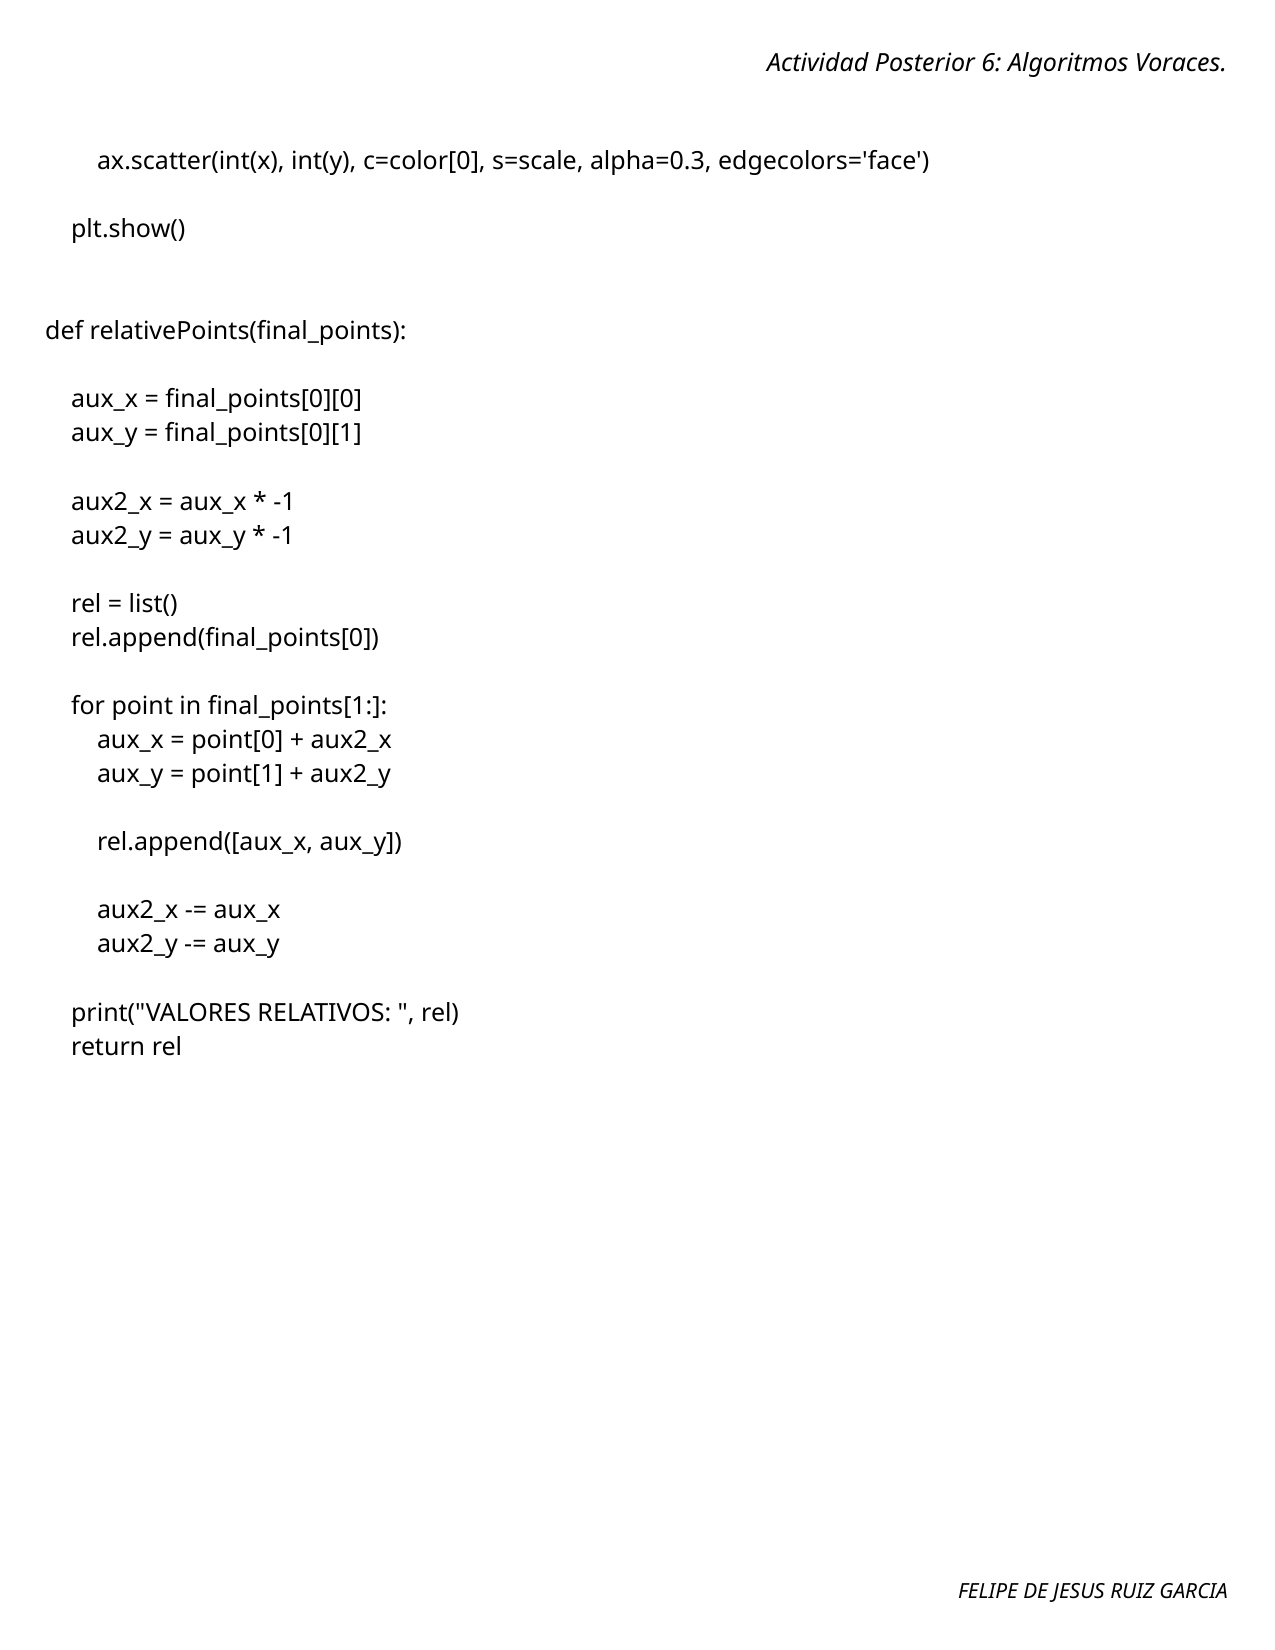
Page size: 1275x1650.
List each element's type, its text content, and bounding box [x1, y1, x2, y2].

text def relativePoints(final_points): [45, 313, 1230, 347]
text aux2_x = aux_x * -1 [45, 483, 1230, 517]
text plt.show() [45, 211, 1230, 245]
text ax.scatter(int(x), int(y), c=color[0], s=scale, alpha=0.3, edgecolors='face') [45, 143, 1230, 177]
text aux2_x -= aux_x [45, 892, 1230, 926]
text return rel [45, 1028, 1230, 1062]
text aux2_y -= aux_y [45, 926, 1230, 960]
text print("VALORES RELATIVOS: ", rel) [45, 994, 1230, 1028]
text for point in final_points[1:]: [45, 688, 1230, 722]
text rel.append(final_points[0]) [45, 619, 1230, 653]
text aux_x = point[0] + aux2_x [45, 722, 1230, 756]
text aux_y = point[1] + aux2_y [45, 756, 1230, 790]
text rel = list() [45, 585, 1230, 619]
text aux_x = final_points[0][0] [45, 381, 1230, 415]
text aux2_y = aux_y * -1 [45, 517, 1230, 551]
text aux_y = final_points[0][1] [45, 415, 1230, 449]
text rel.append([aux_x, aux_y]) [45, 824, 1230, 858]
